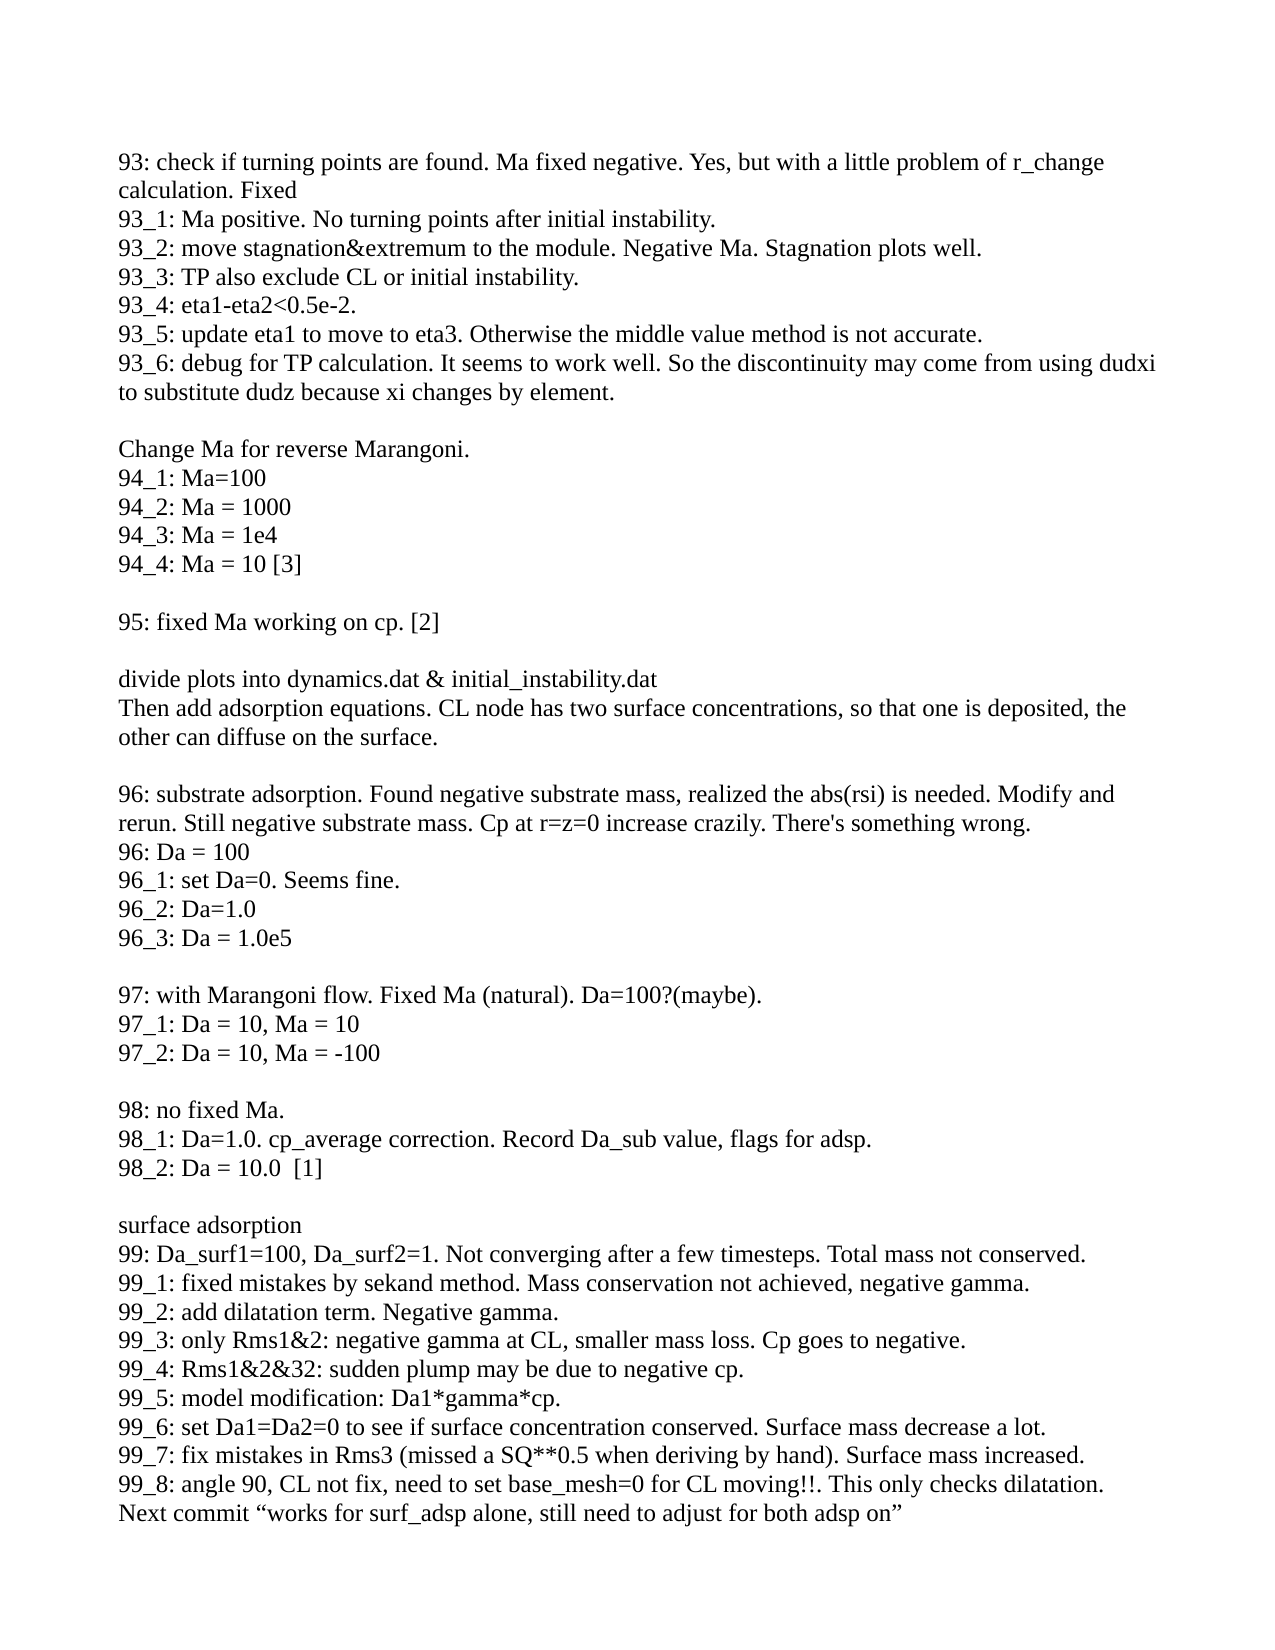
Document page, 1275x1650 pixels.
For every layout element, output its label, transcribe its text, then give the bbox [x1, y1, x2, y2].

text 93_5: update eta1 to move to eta3. Otherwise the middle value method is not accurate. [118, 319, 1157, 348]
text 99_4: Rms1&2&32: sudden plump may be due to negative cp. [118, 1354, 1157, 1383]
text 98: no fixed Ma. [118, 1096, 1157, 1124]
text 99_6: set Da1=Da2=0 to see if surface concentration conserved. Surface mass decrease a lot. [118, 1412, 1157, 1441]
text 93_2: move stagnation&extremum to the module. Negative Ma. Stagnation plots well. [118, 233, 1157, 262]
text 94_1: Ma=100 [118, 463, 1157, 492]
text 96_2: Da=1.0 [118, 894, 1157, 923]
text 94_2: Ma = 1000 [118, 492, 1157, 521]
text 97_2: Da = 10, Ma = -100 [118, 1038, 1157, 1067]
text 99_3: only Rms1&2: negative gamma at CL, smaller mass loss. Cp goes to negative. [118, 1326, 1157, 1354]
text 94_4: Ma = 10 [3] [118, 549, 1157, 578]
text 97_1: Da = 10, Ma = 10 [118, 1009, 1157, 1038]
text 99_2: add dilatation term. Negative gamma. [118, 1297, 1157, 1326]
text 93_3: TP also exclude CL or initial instability. [118, 262, 1157, 291]
text 96_1: set Da=0. Seems fine. [118, 866, 1157, 894]
text 99_5: model modification: Da1*gamma*cp. [118, 1383, 1157, 1412]
text 94_3: Ma = 1e4 [118, 521, 1157, 549]
text 99: Da_surf1=100, Da_surf2=1. Not converging after a few timesteps. Total mass not conserved. [118, 1239, 1157, 1268]
text 93_4: eta1-eta2<0.5e-2. [118, 291, 1157, 319]
text Next commit “works for surf_adsp alone, still need to adjust for both adsp on” [118, 1498, 1157, 1527]
text 99_1: fixed mistakes by sekand method. Mass conservation not achieved, negative gamma. [118, 1268, 1157, 1297]
text 98_1: Da=1.0. cp_average correction. Record Da_sub value, flags for adsp. [118, 1124, 1157, 1153]
text 95: fixed Ma working on cp. [2] [118, 607, 1157, 636]
text 93_1: Ma positive. No turning points after initial instability. [118, 204, 1157, 233]
text 98_2: Da = 10.0 [1] [118, 1153, 1157, 1182]
text 99_8: angle 90, CL not fix, need to set base_mesh=0 for CL moving!!. This only checks dilatation. [118, 1469, 1157, 1498]
text Change Ma for reverse Marangoni. [118, 434, 1157, 463]
text 97: with Marangoni flow. Fixed Ma (natural). Da=100?(maybe). [118, 981, 1157, 1009]
text divide plots into dynamics.dat & initial_instability.dat [118, 664, 1157, 693]
text Then add adsorption equations. CL node has two surface concentrations, so that one is deposited, the other can diffuse on the surface. [118, 693, 1157, 751]
text 93_6: debug for TP calculation. It seems to work well. So the discontinuity may come from using dudxi to substitute dudz because xi changes by element. [118, 348, 1157, 406]
text surface adsorption [118, 1211, 1157, 1239]
text 93: check if turning points are found. Ma fixed negative. Yes, but with a little problem of r_change calculation. Fixed [118, 147, 1157, 204]
text 96: substrate adsorption. Found negative substrate mass, realized the abs(rsi) is needed. Modify and rerun. Still negative substrate mass. Cp at r=z=0 increase crazily. There's something wrong. [118, 779, 1157, 837]
text 96: Da = 100 [118, 837, 1157, 866]
text 96_3: Da = 1.0e5 [118, 923, 1157, 952]
text 99_7: fix mistakes in Rms3 (missed a SQ**0.5 when deriving by hand). Surface mass increased. [118, 1441, 1157, 1469]
